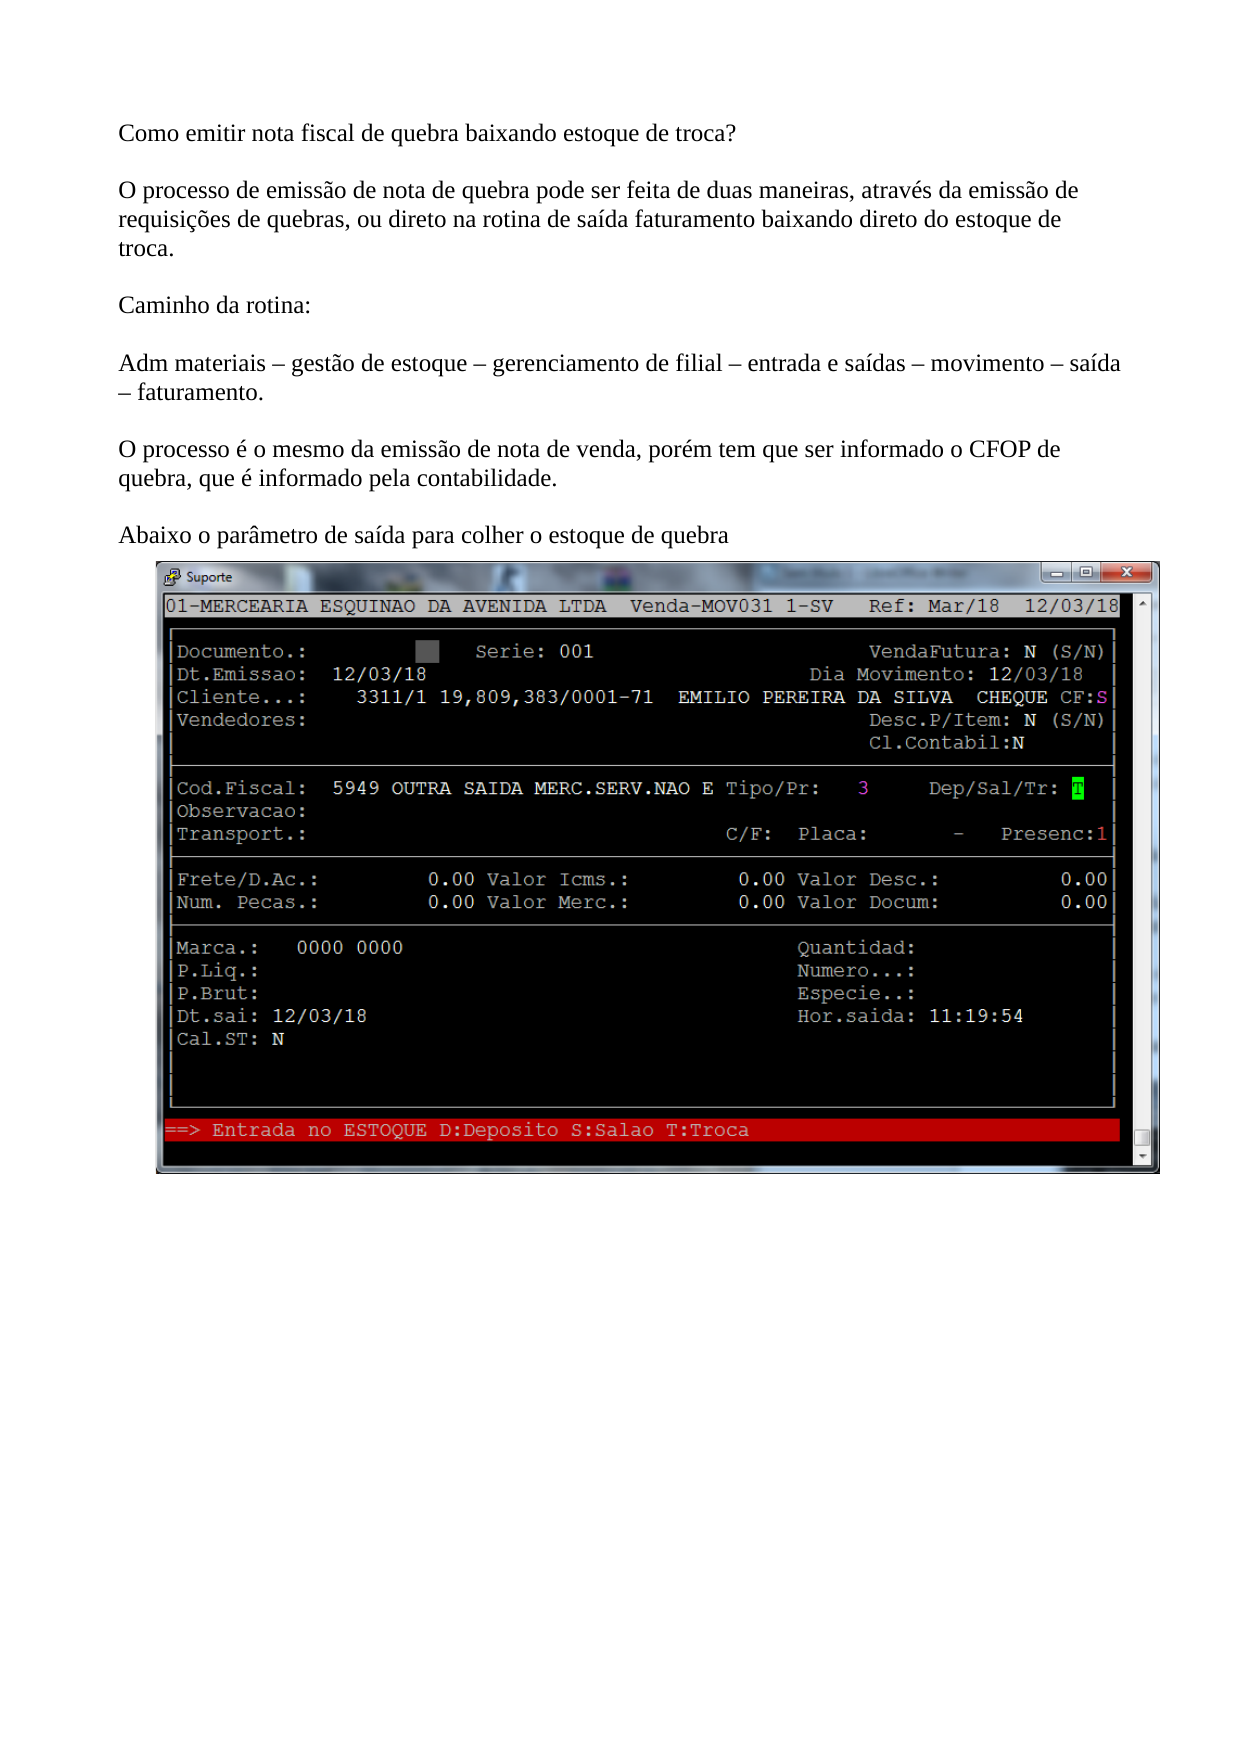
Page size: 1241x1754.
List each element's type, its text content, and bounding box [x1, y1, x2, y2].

text O processo é o mesmo da emissão de nota de venda, porém tem que ser informado o CFOP de quebra, que é informado pela contabilidade. [118, 434, 1122, 492]
text Como emitir nota fiscal de quebra baixando estoque de troca? [118, 118, 1122, 147]
text Adm materiais – gestão de estoque – gerenciamento de filial – entrada e saídas – movimento – saída – faturamento. [118, 348, 1122, 406]
text Abaixo o parâmetro de saída para colher o estoque de quebra [118, 521, 1122, 549]
text O processo de emissão de nota de quebra pode ser feita de duas maneiras, através da emissão de requisições de quebras, ou direto na rotina de saída faturamento baixando direto do estoque de troca. [118, 176, 1122, 262]
text Caminho da rotina: [118, 291, 1122, 319]
picture [155, 561, 1160, 1174]
